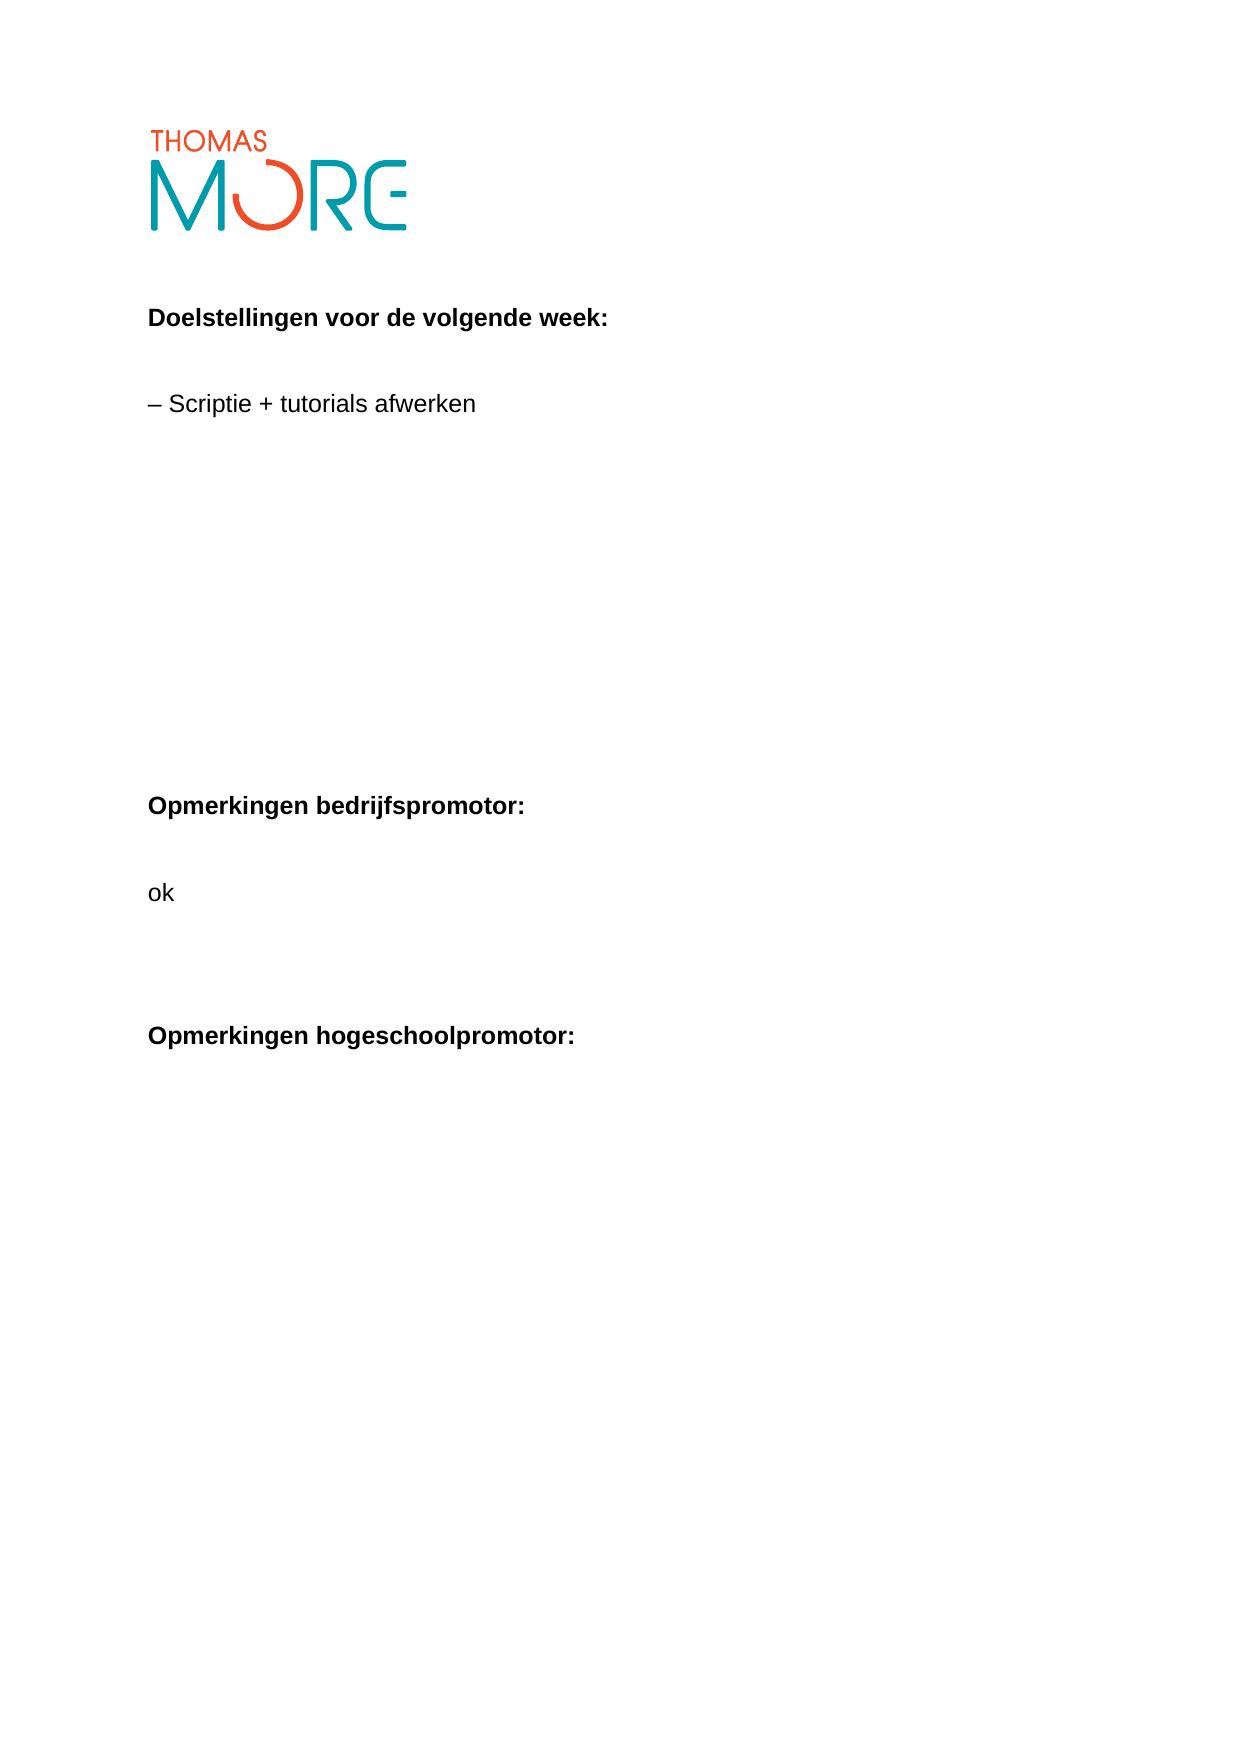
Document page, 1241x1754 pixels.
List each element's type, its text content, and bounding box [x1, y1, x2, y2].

text Opmerkingen bedrijfspromotor: [148, 791, 1092, 820]
text – Scriptie + tutorials afwerken [148, 389, 1092, 418]
text Opmerkingen hogeschoolpromotor: [148, 1021, 1092, 1050]
text ok [148, 878, 1092, 906]
text Doelstellingen voor de volgende week: [148, 303, 1092, 331]
